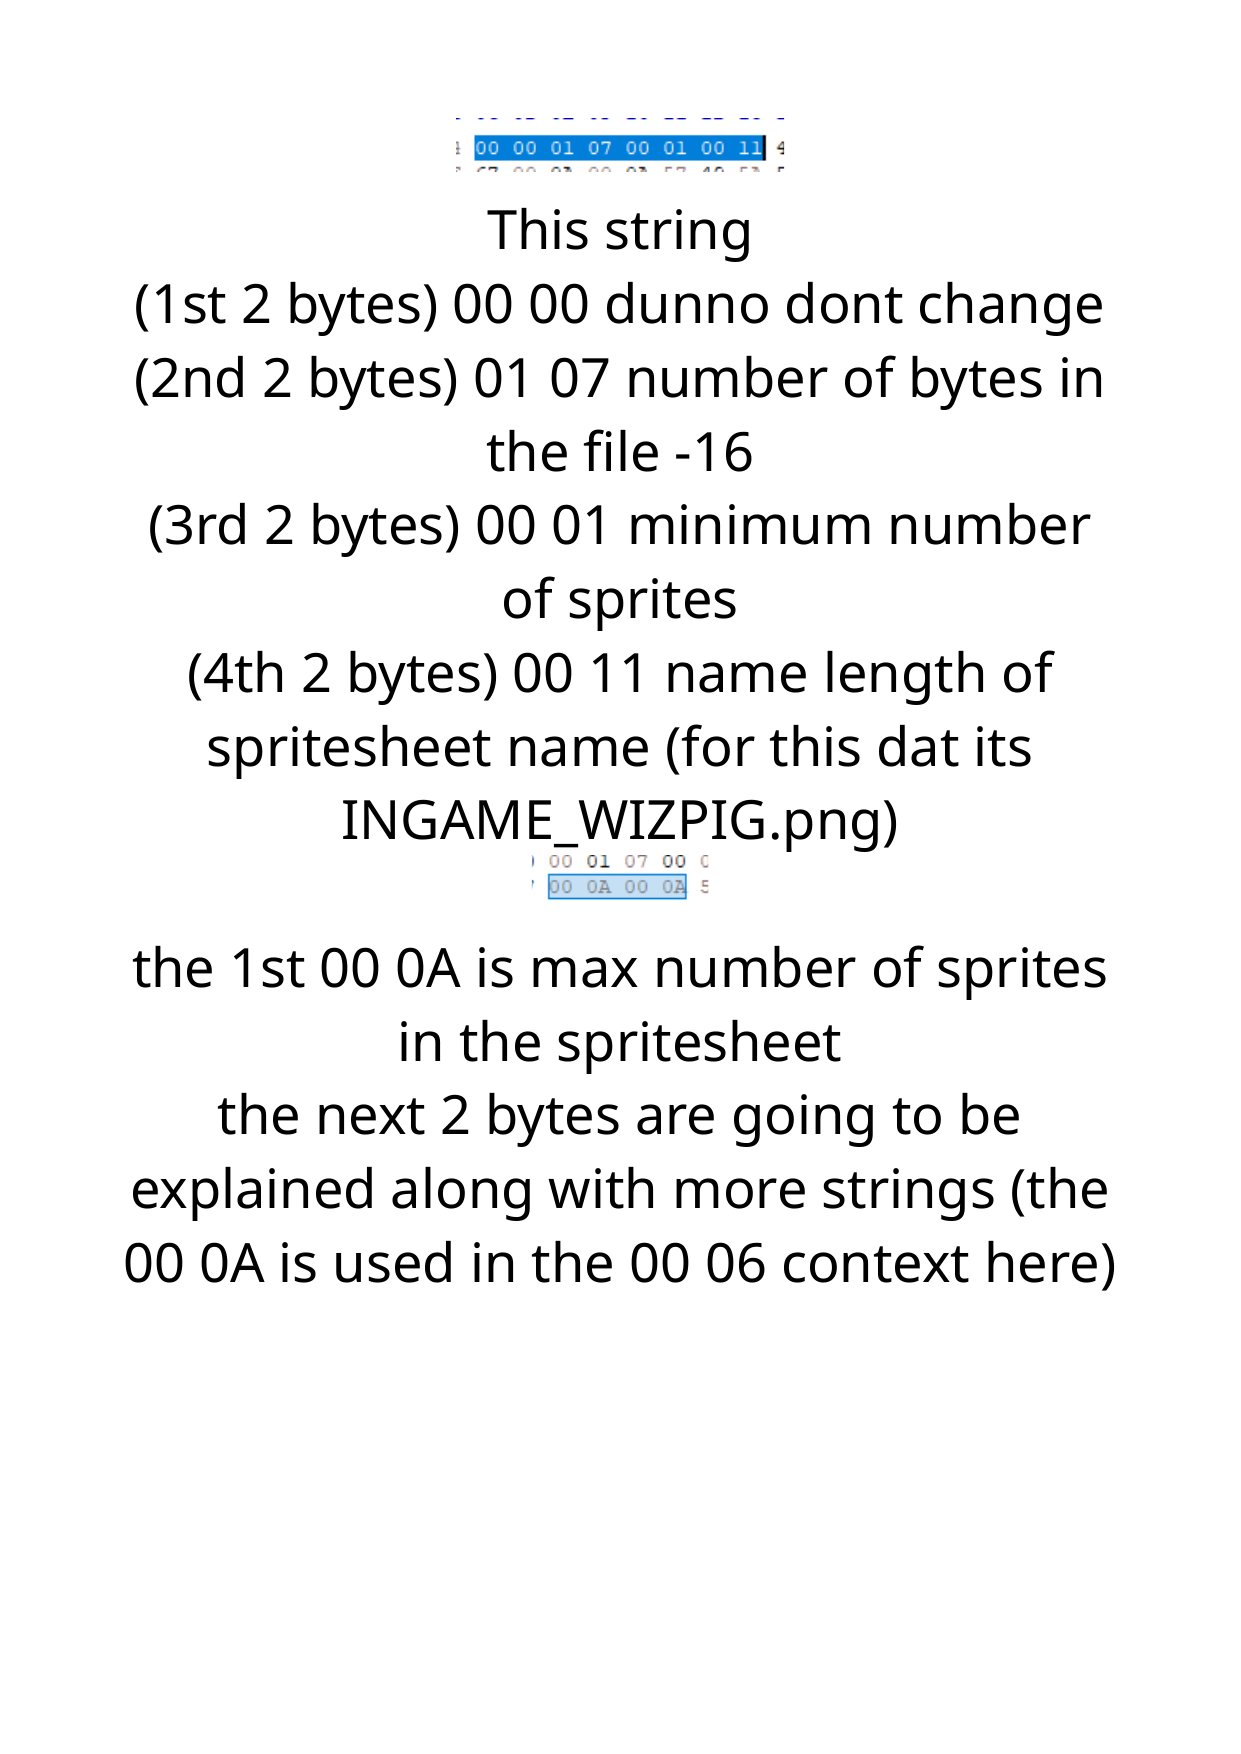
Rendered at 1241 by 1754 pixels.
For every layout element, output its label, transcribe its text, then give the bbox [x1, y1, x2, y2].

picture [456, 118, 785, 172]
text the next 2 bytes are going to be explained along with more strings (the 00 0A is used in the 00 06 context here) [118, 1077, 1122, 1298]
text This string [118, 118, 1122, 266]
text (1st 2 bytes) 00 00 dunno dont change [118, 266, 1122, 339]
text (2nd 2 bytes) 01 07 number of bytes in the file -16 [118, 339, 1122, 487]
text (4th 2 bytes) 00 11 name length of spritesheet name (for this dat its INGAME_WIZPIG.png) [118, 634, 1122, 856]
text (3rd 2 bytes) 00 01 minimum number of sprites [118, 487, 1122, 634]
text the 1st 00 0A is max number of sprites in the spritesheet [118, 856, 1122, 1077]
picture [531, 855, 709, 906]
